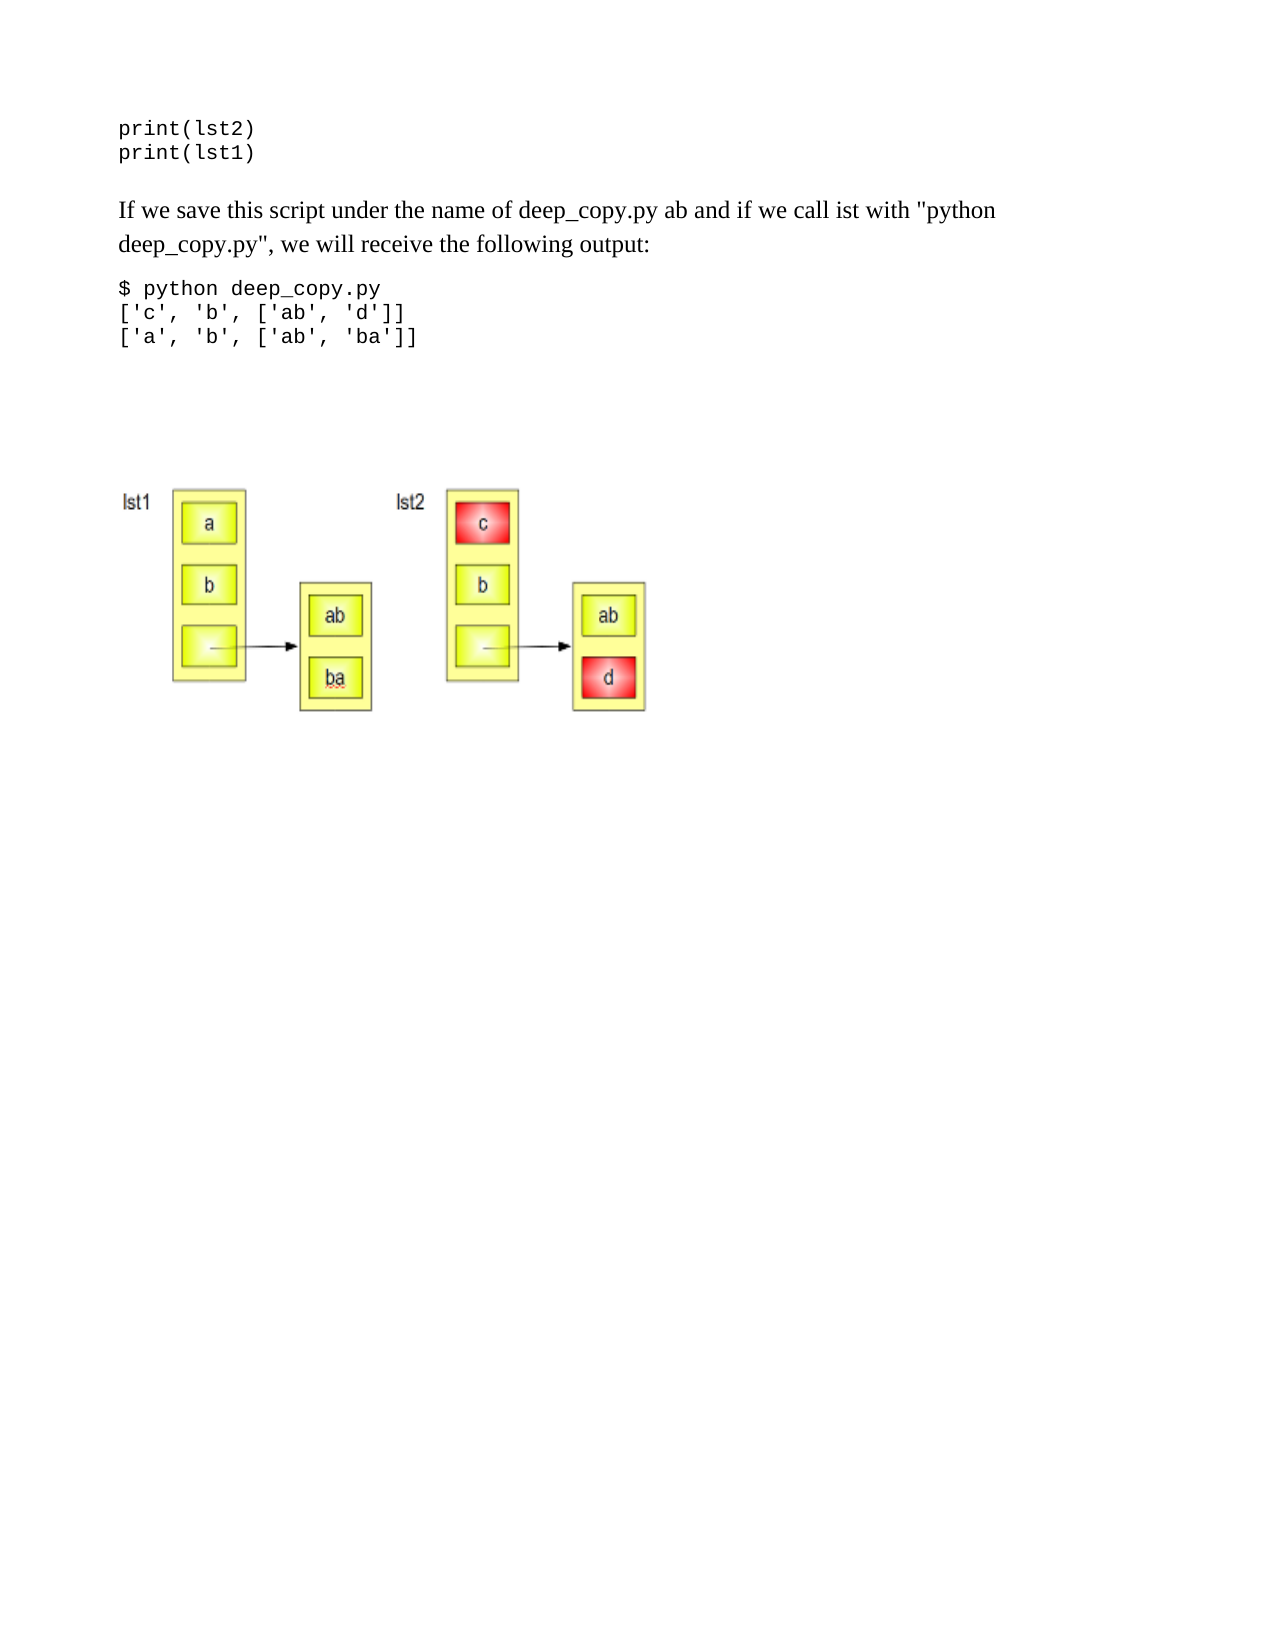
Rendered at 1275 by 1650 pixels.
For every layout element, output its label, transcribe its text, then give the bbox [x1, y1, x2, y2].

text $ python deep_copy.py [118, 278, 1157, 302]
text ['c', 'b', ['ab', 'd']] [118, 302, 1157, 326]
text If we save this script under the name of deep_copy.py ab and if we call ist with "python deep_copy.py", we will receive the following output: [118, 195, 1157, 258]
picture [118, 485, 648, 717]
text print(lst1) [118, 142, 1157, 165]
text print(lst2) [118, 118, 1157, 142]
text ['a', 'b', ['ab', 'ba']] [118, 326, 1157, 349]
